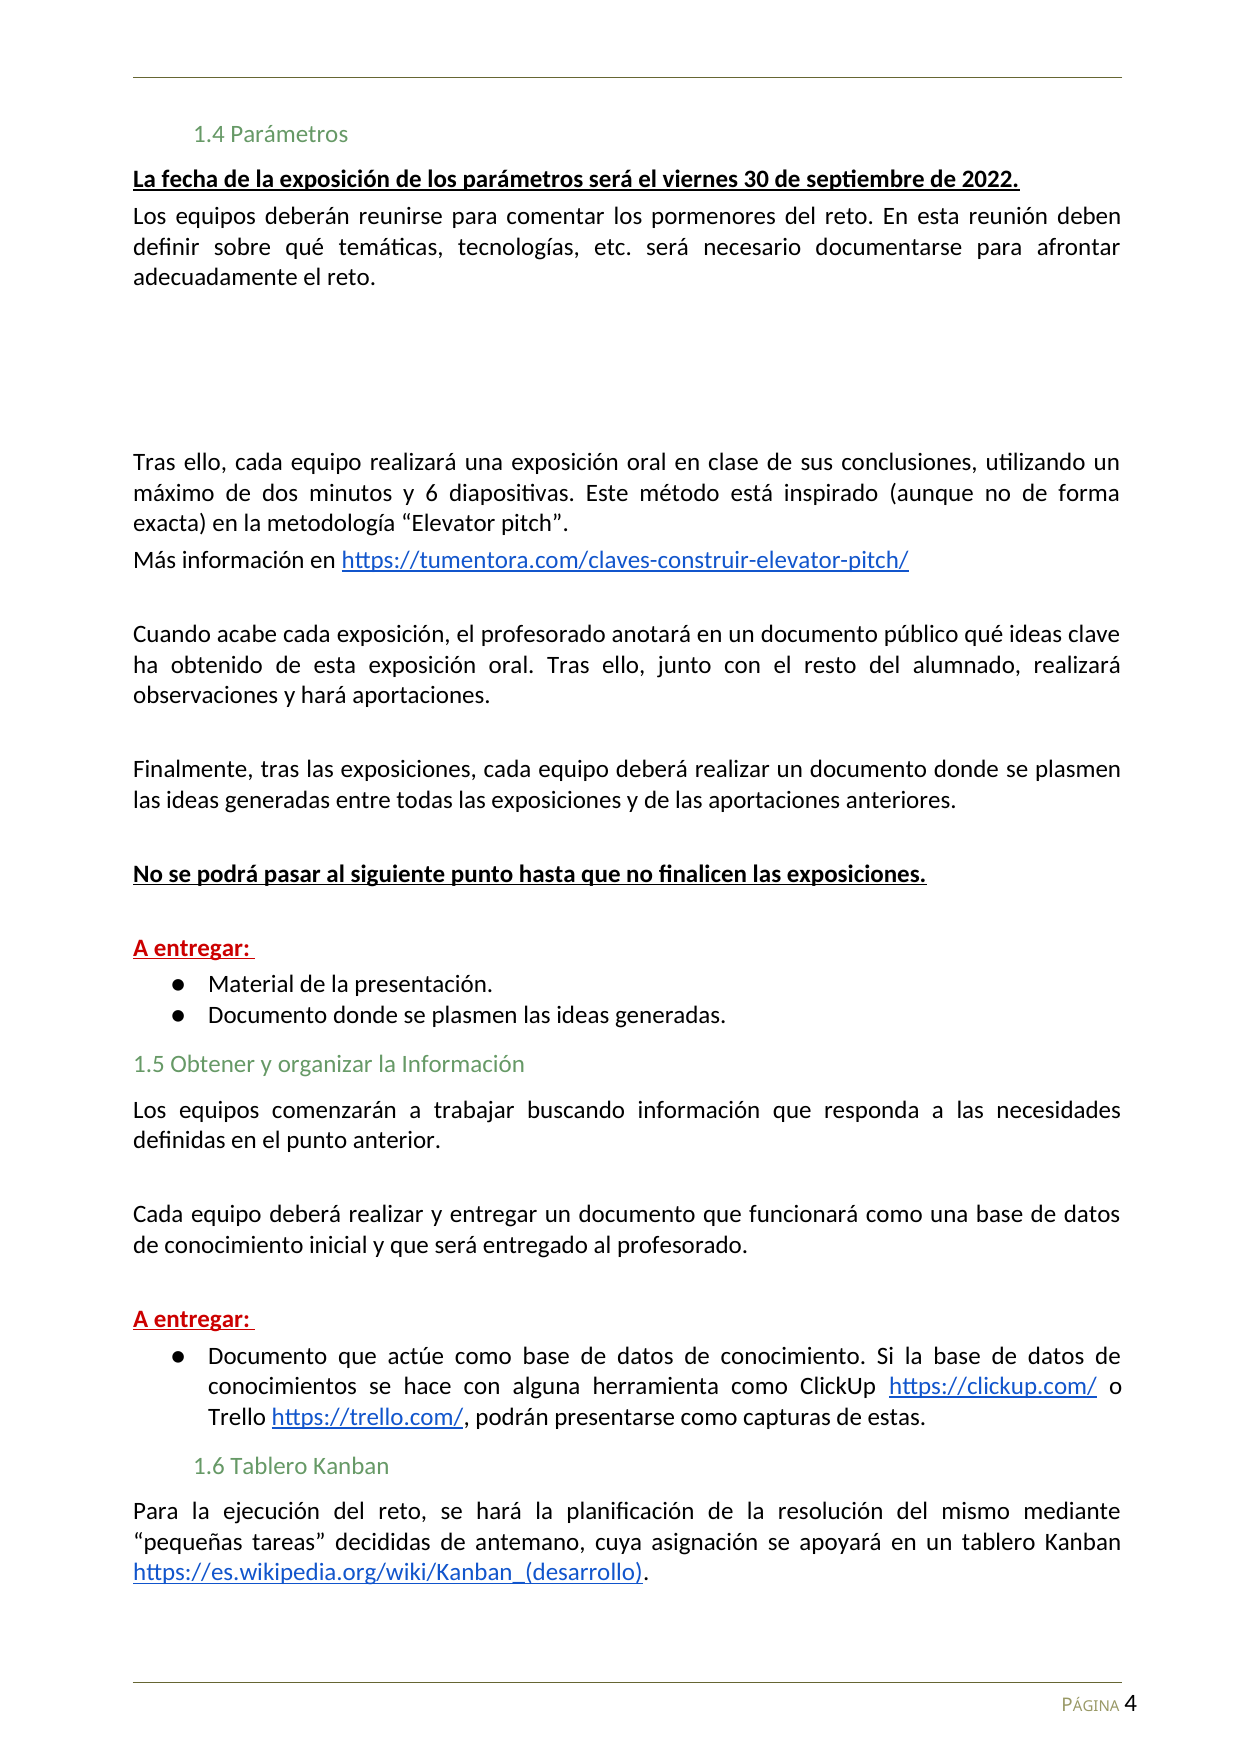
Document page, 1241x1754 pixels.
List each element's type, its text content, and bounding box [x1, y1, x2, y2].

text Cada equipo deberá realizar y entregar un documento que funcionará como una base de datos de conocimiento inicial y que será entregado al profesorado. [133, 1198, 1122, 1259]
subtitle 1.5 Obtener y organizar la Información [133, 1048, 1122, 1079]
text Los equipos comenzarán a trabajar buscando información que responda a las necesidades definidas en el punto anterior. [133, 1094, 1122, 1155]
subtitle 1.4 Parámetros [193, 118, 1122, 148]
text A entregar: [133, 932, 1122, 962]
text Más información en https://tumentora.com/claves-construir-elevator-pitch/ [133, 544, 1122, 575]
text Cuando acabe cada exposición, el profesorado anotará en un documento público qué ideas clave ha obtenido de esta exposición oral. Tras ello, junto con el resto del alumnado, realizará observaciones y hará aportaciones. [133, 618, 1122, 710]
text A entregar: [133, 1303, 1122, 1333]
list Documento donde se plasmen las ideas generadas. [170, 999, 1122, 1030]
text La fecha de la exposición de los parámetros será el viernes 30 de septiembre de 2022. [133, 163, 1122, 194]
text Para la ejecución del reto, se hará la planificación de la resolución del mismo mediante “pequeñas tareas” decididas de antemano, cuya asignación se apoyará en un tablero Kanban https://es.wikipedia.org/wiki/Kanban_(desarrollo). [133, 1496, 1122, 1587]
text No se podrá pasar al siguiente punto hasta que no finalicen las exposiciones. [133, 858, 1122, 888]
text Tras ello, cada equipo realizará una exposición oral en clase de sus conclusiones, utilizando un máximo de dos minutos y 6 diapositivas. Este método está inspirado (aunque no de forma exacta) en la metodología “Elevator pitch”. [133, 446, 1122, 538]
text Los equipos deberán reunirse para comentar los pormenores del reto. En esta reunión deben definir sobre qué temáticas, tecnologías, etc. será necesario documentarse para afrontar adecuadamente el reto. [133, 200, 1122, 292]
subtitle 1.6 Tablero Kanban [193, 1450, 1122, 1481]
list Documento que actúe como base de datos de conocimiento. Si la base de datos de conocimientos se hace con alguna herramienta como ClickUp https://clickup.com/ o Trello https://trello.com/, podrán presentarse como capturas de estas. [170, 1340, 1122, 1431]
list Material de la presentación. [170, 969, 1122, 999]
text Finalmente, tras las exposiciones, cada equipo deberá realizar un documento donde se plasmen las ideas generadas entre todas las exposiciones y de las aportaciones anteriores. [133, 753, 1122, 814]
